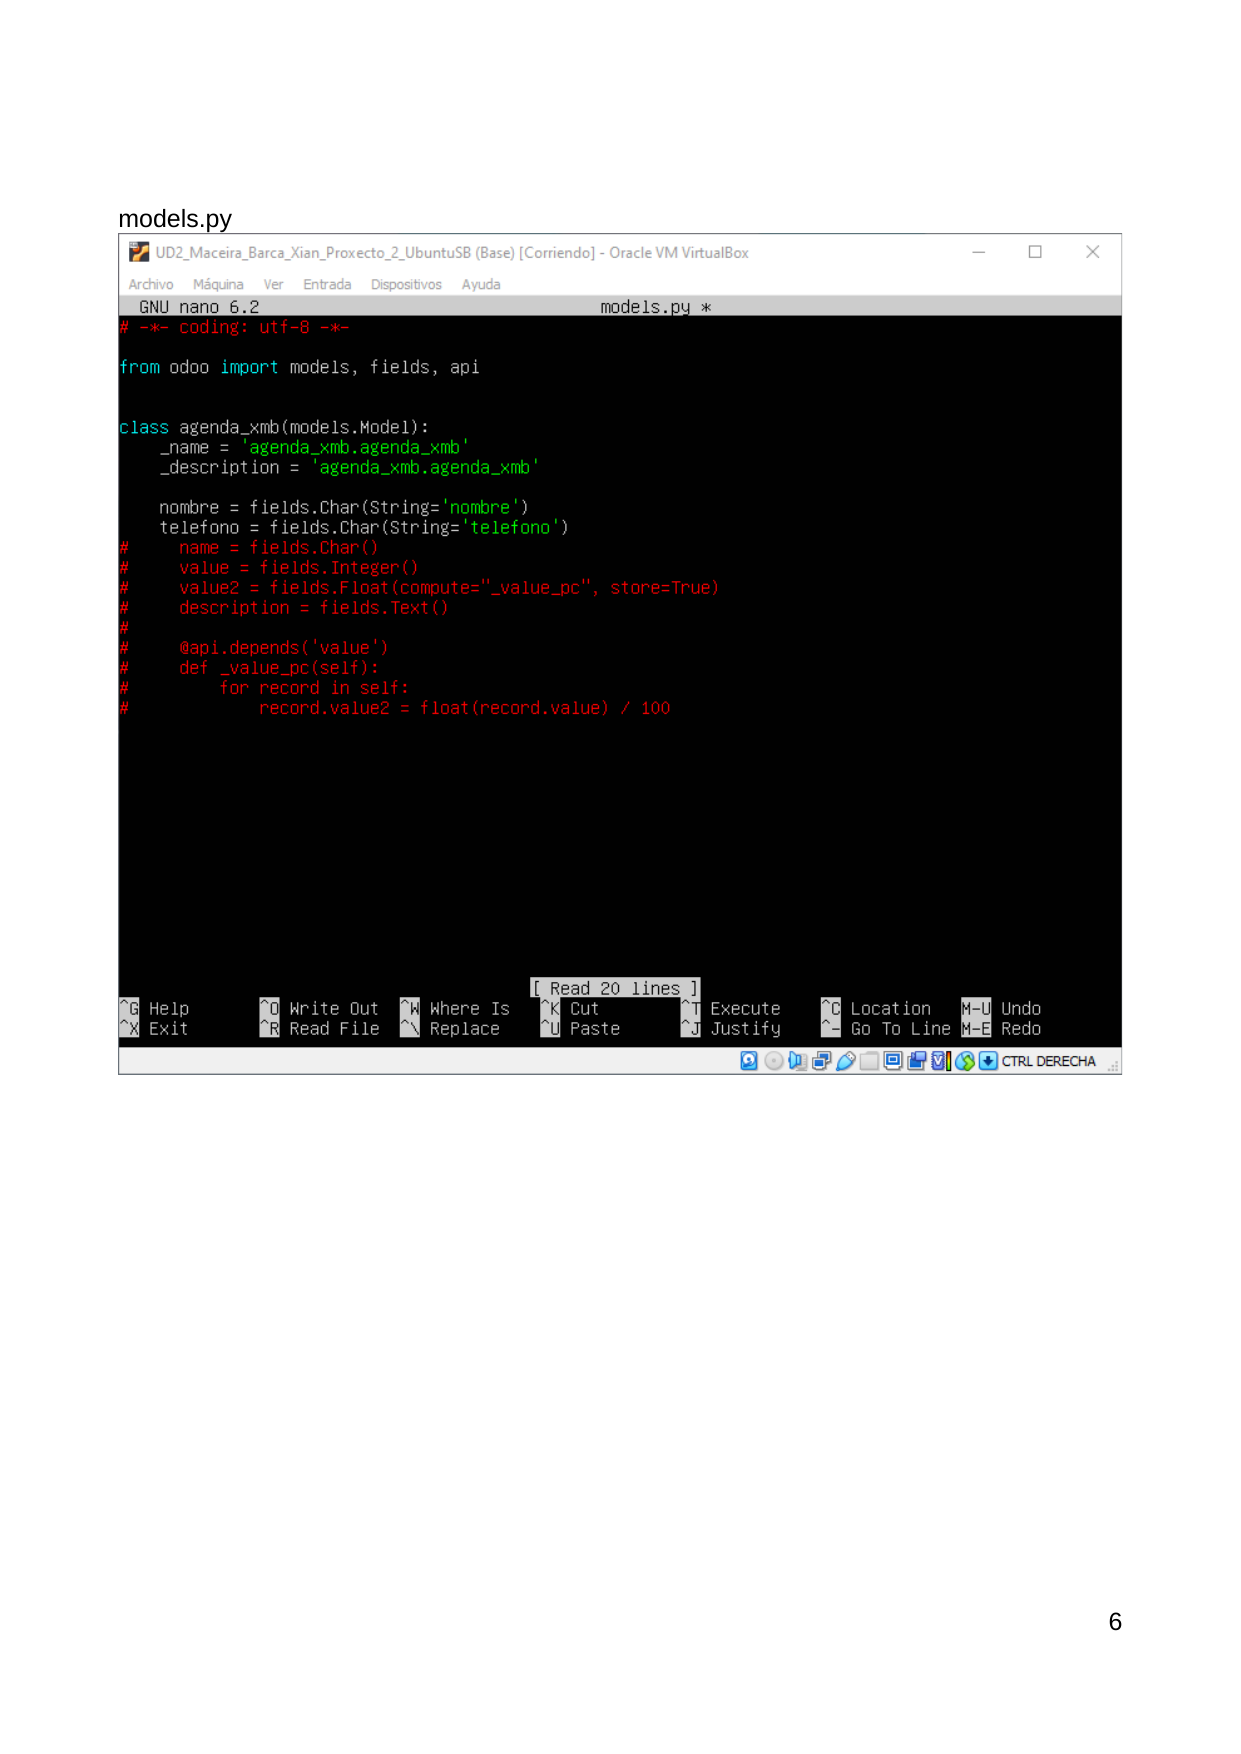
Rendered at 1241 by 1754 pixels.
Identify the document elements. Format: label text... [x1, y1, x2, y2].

text models.py [118, 204, 1122, 233]
picture [118, 233, 1123, 1075]
